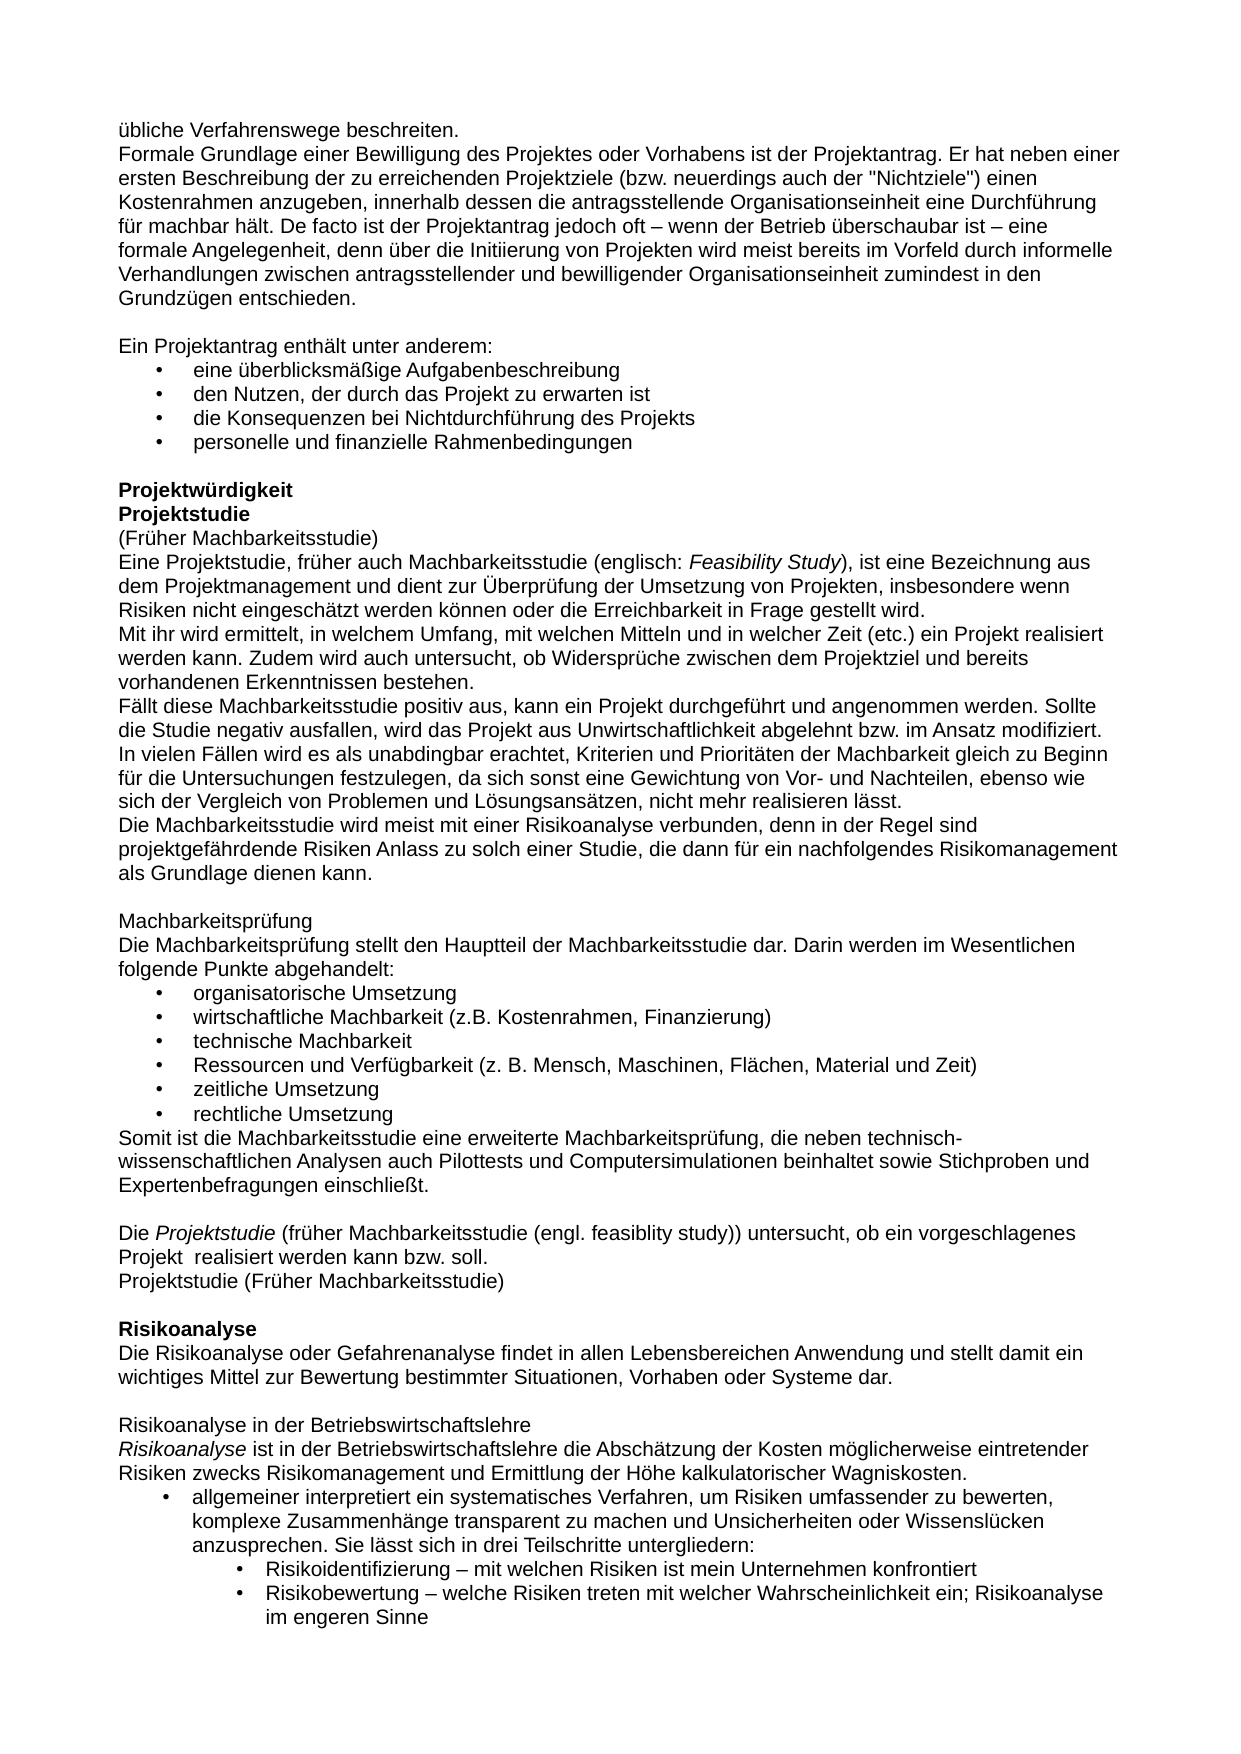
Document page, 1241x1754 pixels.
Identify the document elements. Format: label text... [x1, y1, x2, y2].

list die Konsequenzen bei Nichtdurchführung des Projekts [156, 406, 1122, 430]
subtitle Projektstudie (Früher Machbarkeitsstudie) [118, 1269, 1122, 1293]
list personelle und finanzielle Rahmenbedingungen [156, 430, 1122, 454]
text Fällt diese Machbarkeitsstudie positiv aus, kann ein Projekt durchgeführt und angenommen werden. Sollte die Studie negativ ausfallen, wird das Projekt aus Unwirtschaftlichkeit abgelehnt bzw. im Ansatz modifiziert. [118, 693, 1122, 741]
list rechtliche Umsetzung [156, 1101, 1122, 1125]
list zeitliche Umsetzung [156, 1077, 1122, 1101]
text Risikoanalyse [118, 1317, 1122, 1341]
text Die Projektstudie (früher Machbarkeitsstudie (engl. feasiblity study)) untersucht, ob ein vorgeschlagenes Projekt realisiert werden kann bzw. soll. [118, 1221, 1122, 1269]
text (Früher Machbarkeitsstudie) [118, 526, 1122, 550]
list Risikobewertung – welche Risiken treten mit welcher Wahrscheinlichkeit ein; Risikoanalyse im engeren Sinne [236, 1581, 1122, 1629]
list allgemeiner interpretiert ein systematisches Verfahren, um Risiken umfassender zu bewerten, komplexe Zusammenhänge transparent zu machen und Unsicherheiten oder Wissenslücken anzusprechen. Sie lässt sich in drei Teilschritte untergliedern: [162, 1485, 1122, 1557]
text Eine Projektstudie, früher auch Machbarkeitsstudie (englisch: Feasibility Study), ist eine Bezeichnung aus dem Projektmanagement und dient zur Überprüfung der Umsetzung von Projekten, insbesondere wenn Risiken nicht eingeschätzt werden können oder die Erreichbarkeit in Frage gestellt wird. [118, 550, 1122, 622]
text Risikoanalyse ist in der Betriebswirtschaftslehre die Abschätzung der Kosten möglicherweise eintretender Risiken zwecks Risikomanagement und Ermittlung der Höhe kalkulatorischer Wagniskosten. [118, 1437, 1122, 1485]
subtitle Machbarkeitsprüfung [118, 909, 1122, 933]
list eine überblicksmäßige Aufgabenbeschreibung [156, 358, 1122, 382]
list technische Machbarkeit [156, 1029, 1122, 1053]
list wirtschaftliche Machbarkeit (z.B. Kostenrahmen, Finanzierung) [156, 1005, 1122, 1029]
text Die Machbarkeitsstudie wird meist mit einer Risikoanalyse verbunden, denn in der Regel sind projektgefährdende Risiken Anlass zu solch einer Studie, die dann für ein nachfolgendes Risikomanagement als Grundlage dienen kann. [118, 813, 1122, 885]
text Mit ihr wird ermittelt, in welchem Umfang, mit welchen Mitteln und in welcher Zeit (etc.) ein Projekt realisiert werden kann. Zudem wird auch untersucht, ob Widersprüche zwischen dem Projektziel und bereits vorhandenen Erkenntnissen bestehen. [118, 622, 1122, 693]
text übliche Verfahrenswege beschreiten. [118, 118, 1122, 142]
list Ressourcen und Verfügbarkeit (z. B. Mensch, Maschinen, Flächen, Material und Zeit) [156, 1053, 1122, 1077]
text Die Machbarkeitsprüfung stellt den Hauptteil der Machbarkeitsstudie dar. Darin werden im Wesentlichen folgende Punkte abgehandelt: [118, 933, 1122, 981]
subtitle Risikoanalyse in der Betriebswirtschaftslehre [118, 1413, 1122, 1437]
list Risikoidentifizierung – mit welchen Risiken ist mein Unternehmen konfrontiert [236, 1557, 1122, 1581]
list den Nutzen, der durch das Projekt zu erwarten ist [156, 382, 1122, 406]
text Formale Grundlage einer Bewilligung des Projektes oder Vorhabens ist der Projektantrag. Er hat neben einer ersten Beschreibung der zu erreichenden Projektziele (bzw. neuerdings auch der "Nichtziele") einen Kostenrahmen anzugeben, innerhalb dessen die antragsstellende Organisationseinheit eine Durchführung für machbar hält. De facto ist der Projektantrag jedoch oft – wenn der Betrieb überschaubar ist – eine formale Angelegenheit, denn über die Initiierung von Projekten wird meist bereits im Vorfeld durch informelle Verhandlungen zwischen antragsstellender und bewilligender Organisationseinheit zumindest in den Grundzügen entschieden. [118, 142, 1122, 310]
text Projektwürdigkeit [118, 478, 1122, 502]
text Somit ist die Machbarkeitsstudie eine erweiterte Machbarkeitsprüfung, die neben technisch-wissenschaftlichen Analysen auch Pilottests und Computersimulationen beinhaltet sowie Stichproben und Expertenbefragungen einschließt. [118, 1125, 1122, 1197]
list organisatorische Umsetzung [156, 981, 1122, 1005]
text Die Risikoanalyse oder Gefahrenanalyse findet in allen Lebensbereichen Anwendung und stellt damit ein wichtiges Mittel zur Bewertung bestimmter Situationen, Vorhaben oder Systeme dar. [118, 1341, 1122, 1389]
text Ein Projektantrag enthält unter anderem: [118, 334, 1122, 358]
text Projektstudie [118, 502, 1122, 526]
text In vielen Fällen wird es als unabdingbar erachtet, Kriterien und Prioritäten der Machbarkeit gleich zu Beginn für die Untersuchungen festzulegen, da sich sonst eine Gewichtung von Vor- und Nachteilen, ebenso wie sich der Vergleich von Problemen und Lösungsansätzen, nicht mehr realisieren lässt. [118, 741, 1122, 813]
